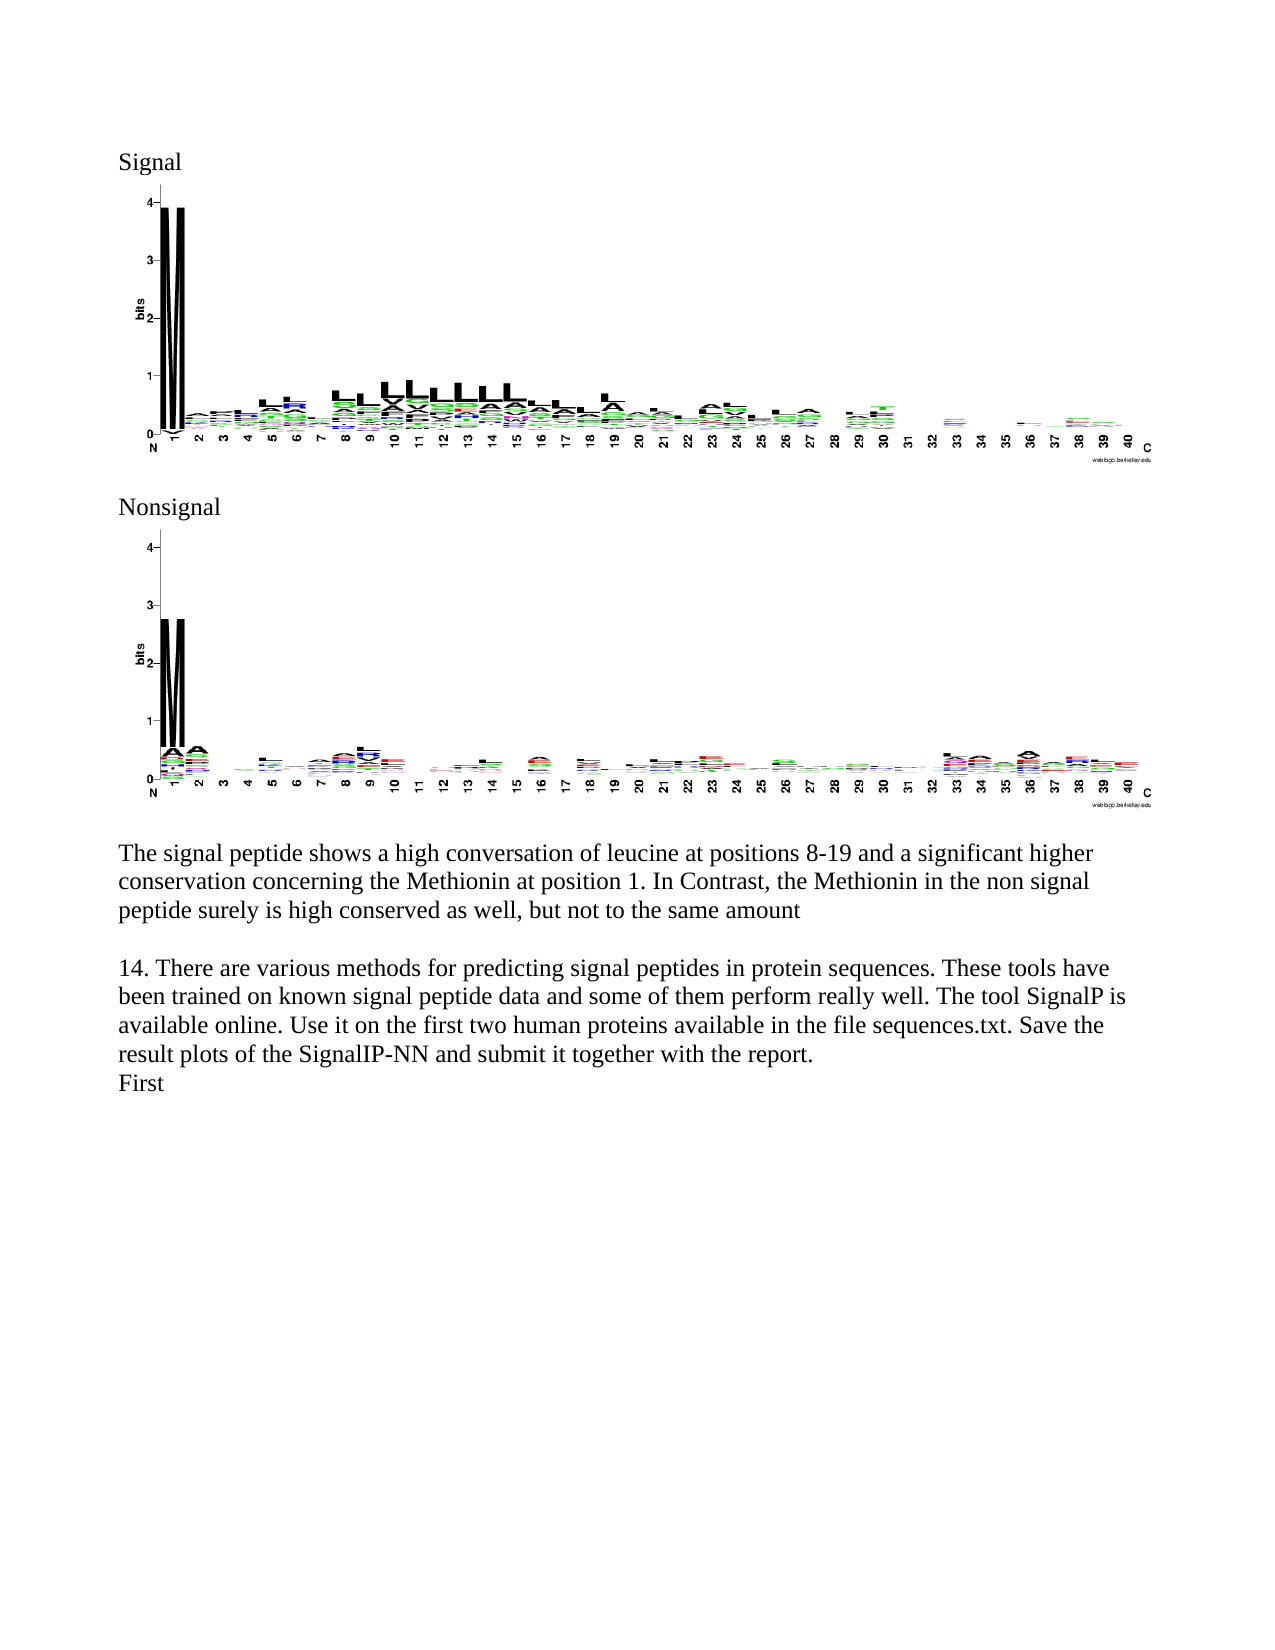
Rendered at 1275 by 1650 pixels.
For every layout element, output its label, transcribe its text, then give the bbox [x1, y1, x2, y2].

text First [118, 1068, 1157, 1096]
text Signal [118, 147, 1157, 175]
picture [118, 521, 1157, 809]
text Nonsignal [118, 492, 1157, 521]
text 14. There are various methods for predicting signal peptides in protein sequences. These tools have been trained on known signal peptide data and some of them perform really well. The tool SignalP is available online. Use it on the first two human proteins available in the file sequences.txt. Save the result plots of the SignalIP-NN and submit it together with the report. [118, 953, 1157, 1068]
text The signal peptide shows a high conversation of leucine at positions 8-19 and a significant higher conservation concerning the Methionin at position 1. In Contrast, the Methionin in the non signal peptide surely is high conserved as well, but not to the same amount [118, 838, 1157, 924]
picture [118, 175, 1157, 464]
